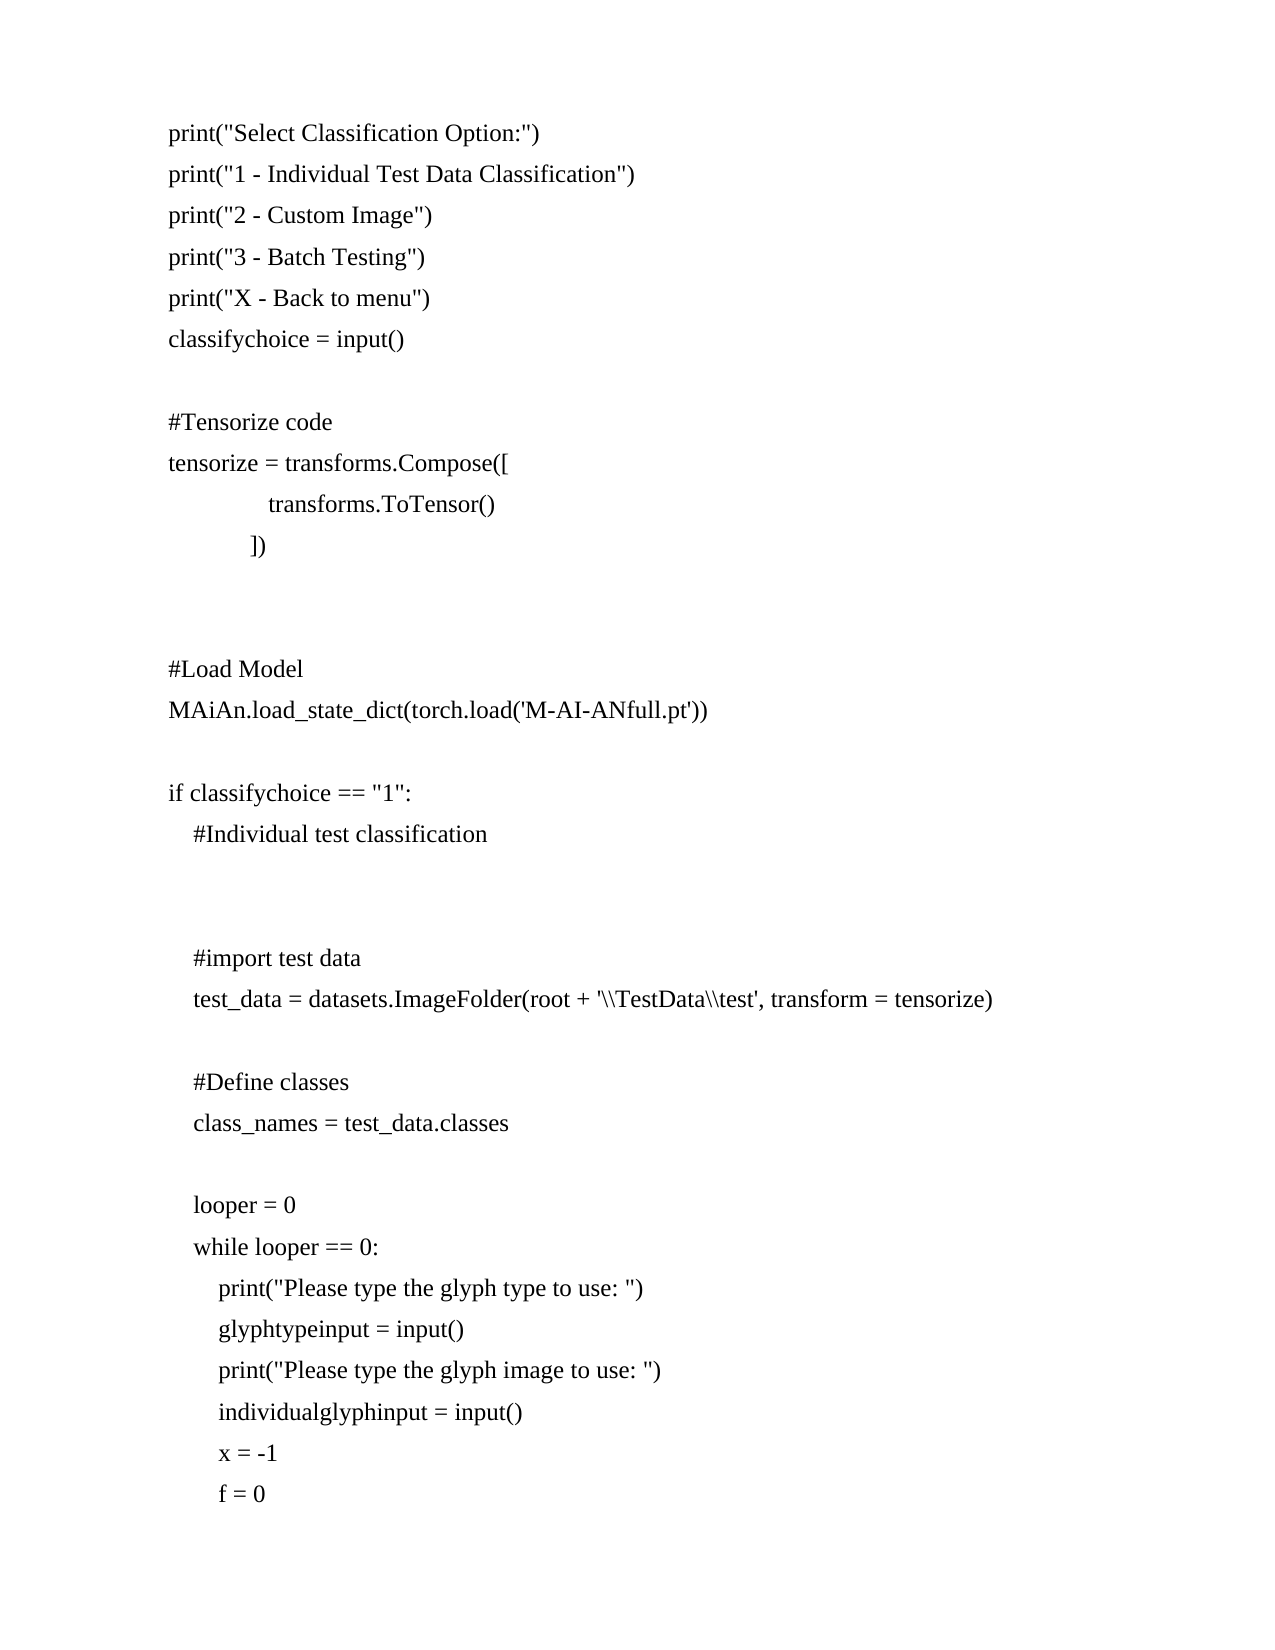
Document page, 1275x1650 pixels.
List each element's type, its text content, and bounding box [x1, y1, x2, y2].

text test_data = datasets.ImageFolder(root + '\\TestData\\test', transform = tensorize) [118, 984, 1157, 1013]
text tensorize = transforms.Compose([ [118, 448, 1157, 477]
text print("Please type the glyph image to use: ") [118, 1356, 1157, 1384]
text print("2 - Custom Image") [118, 201, 1157, 229]
text transforms.ToTensor() [118, 489, 1157, 518]
text looper = 0 [118, 1191, 1157, 1219]
text f = 0 [118, 1479, 1157, 1508]
text ]) [118, 531, 1157, 559]
text class_names = test_data.classes [118, 1108, 1157, 1137]
text MAiAn.load_state_dict(torch.load('M-AI-ANfull.pt')) [118, 696, 1157, 724]
text #Individual test classification [118, 819, 1157, 848]
text print("1 - Individual Test Data Classification") [118, 159, 1157, 188]
text glyphtypeinput = input() [118, 1314, 1157, 1343]
text print("Select Classification Option:") [118, 118, 1157, 147]
text classifychoice = input() [118, 324, 1157, 353]
text while looper == 0: [118, 1232, 1157, 1261]
text print("3 - Batch Testing") [118, 242, 1157, 271]
text print("X - Back to menu") [118, 283, 1157, 312]
text individualglyphinput = input() [118, 1397, 1157, 1426]
text #Define classes [118, 1067, 1157, 1096]
text #Tensorize code [118, 407, 1157, 436]
text if classifychoice == "1": [118, 778, 1157, 807]
text #import test data [118, 943, 1157, 972]
text print("Please type the glyph type to use: ") [118, 1273, 1157, 1302]
text x = -1 [118, 1438, 1157, 1467]
text #Load Model [118, 654, 1157, 683]
